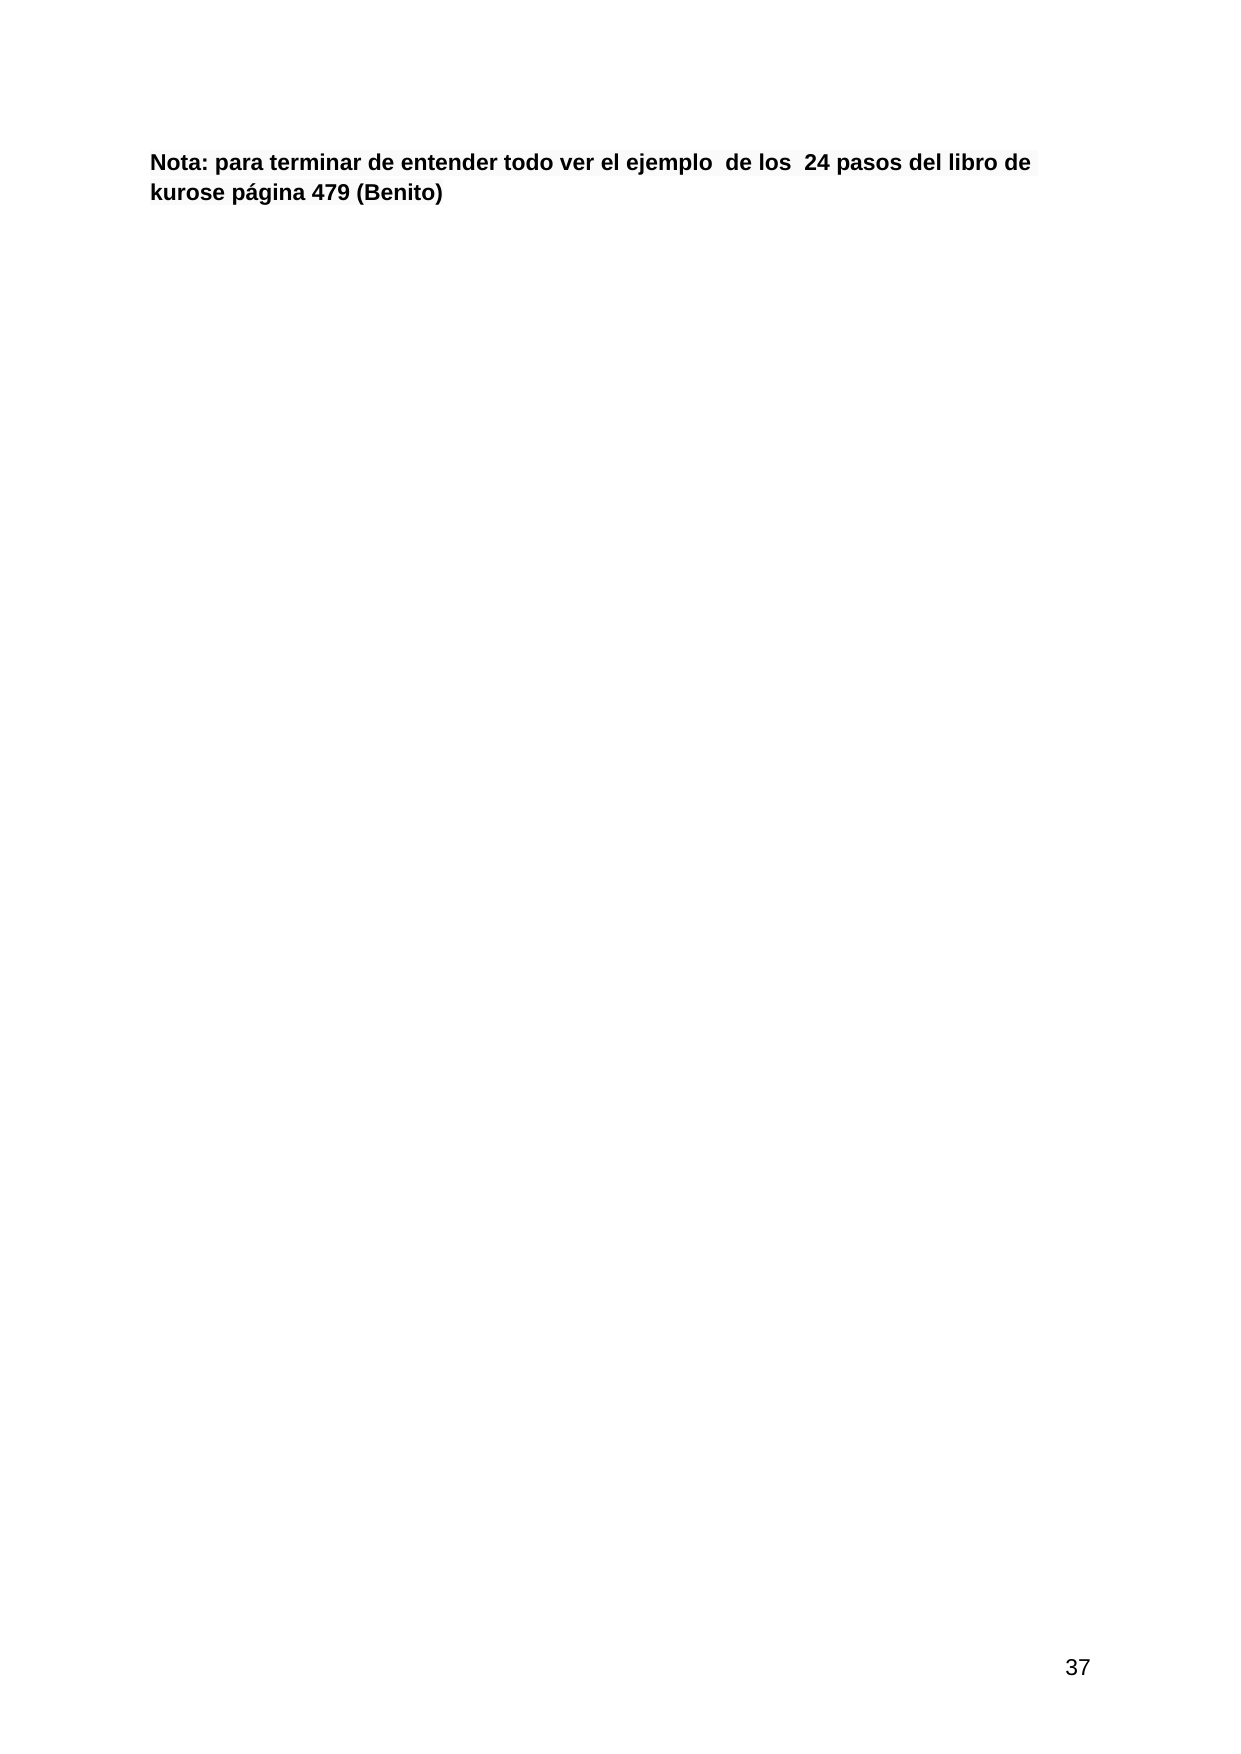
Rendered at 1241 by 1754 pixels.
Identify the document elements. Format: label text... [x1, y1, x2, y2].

text Nota: para terminar de entender todo ver el ejemplo de los 24 pasos del libro de kurose página 479 (Benito) [150, 150, 1091, 205]
